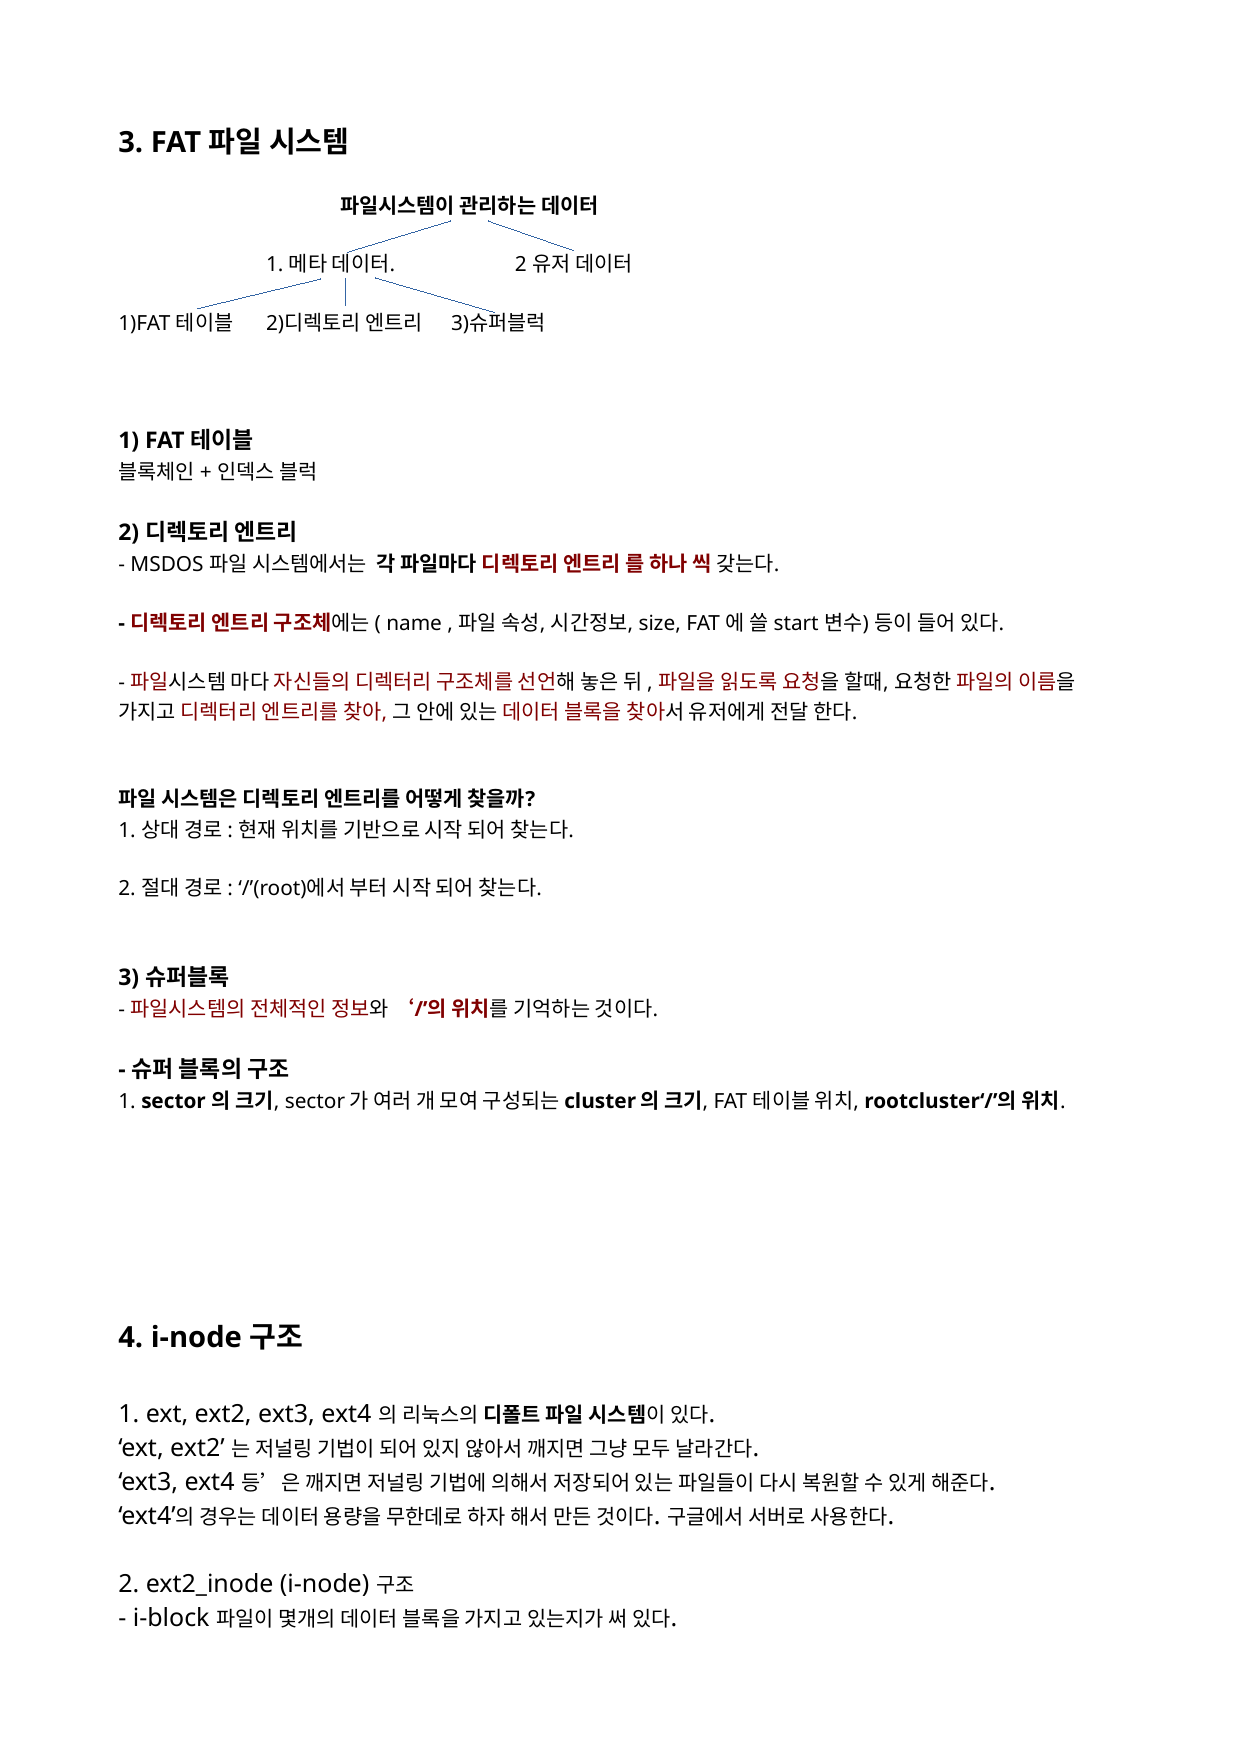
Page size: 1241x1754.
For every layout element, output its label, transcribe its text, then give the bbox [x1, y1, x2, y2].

text 1. sector 의 크기, sector가 여러 개 모여 구성되는 cluster의 크기, FAT 테이블 위치, rootcluster‘/’의 위치. [118, 1084, 1122, 1114]
text 4. i-node 구조 [118, 1313, 1122, 1356]
text 1. 메타 데이터. 2 유저 데이터 [118, 248, 1122, 278]
text - i-block 파일이 몇개의 데이터 블록을 가지고 있는지가 써 있다. [118, 1600, 1122, 1634]
text - 슈퍼 블록의 구조 [118, 1051, 1122, 1084]
text 1) FAT 테이블 [118, 422, 1122, 455]
text 블록체인 + 인덱스 블럭 [118, 455, 1122, 486]
text 2. 절대 경로 : ‘/’(root)에서 부터 시작 되어 찾는다. [118, 872, 1122, 902]
text 파일시스템이 관리하는 데이터 [118, 189, 1122, 219]
text - MSDOS 파일 시스템에서는 각 파일마다 디렉토리 엔트리 를 하나 씩 갖는다. [118, 547, 1122, 578]
text 2) 디렉토리 엔트리 [118, 514, 1122, 547]
text 2. ext2_inode (i-node) 구조 [118, 1566, 1122, 1600]
text - 파일시스템 마다 자신들의 디렉터리 구조체를 선언해 놓은 뒤 , 파일을 읽도록 요청을 할때, 요청한 파일의 이름을 가지고 디렉터리 엔트리를 찾아, 그 안에 있는 데이터 블록을 찾아서 유저에게 전달 한다. [118, 665, 1122, 726]
text ‘ext4’의 경우는 데이터 용량을 무한데로 하자 해서 만든 것이다. 구글에서 서버로 사용한다. [118, 1498, 1122, 1532]
text 파일 시스템은 디렉토리 엔트리를 어떻게 찾을까? [118, 782, 1122, 813]
text ‘ext, ext2’ 는 저널링 기법이 되어 있지 않아서 깨지면 그냥 모두 날라간다. [118, 1430, 1122, 1464]
text - 디렉토리 엔트리 구조체에는 ( name , 파일 속성, 시간정보, size, FAT 에 쓸 start 변수) 등이 들어 있다. [118, 606, 1122, 637]
text - 파일시스템의 전체적인 정보와 ‘/’의 위치를 기억하는 것이다. [118, 992, 1122, 1022]
text 1. ext, ext2, ext3, ext4 의 리눅스의 디폴트 파일 시스템이 있다. [118, 1396, 1122, 1430]
text ‘ext3, ext4 등’은 깨지면 저널링 기법에 의해서 저장되어 있는 파일들이 다시 복원할 수 있게 해준다. [118, 1464, 1122, 1498]
text 1)FAT 테이블 2)디렉토리 엔트리 3)슈퍼블럭 [118, 306, 1122, 337]
text 3) 슈퍼블록 [118, 959, 1122, 992]
text 1. 상대 경로 : 현재 위치를 기반으로 시작 되어 찾는다. [118, 813, 1122, 843]
text 3. FAT 파일 시스템 [118, 118, 1122, 161]
